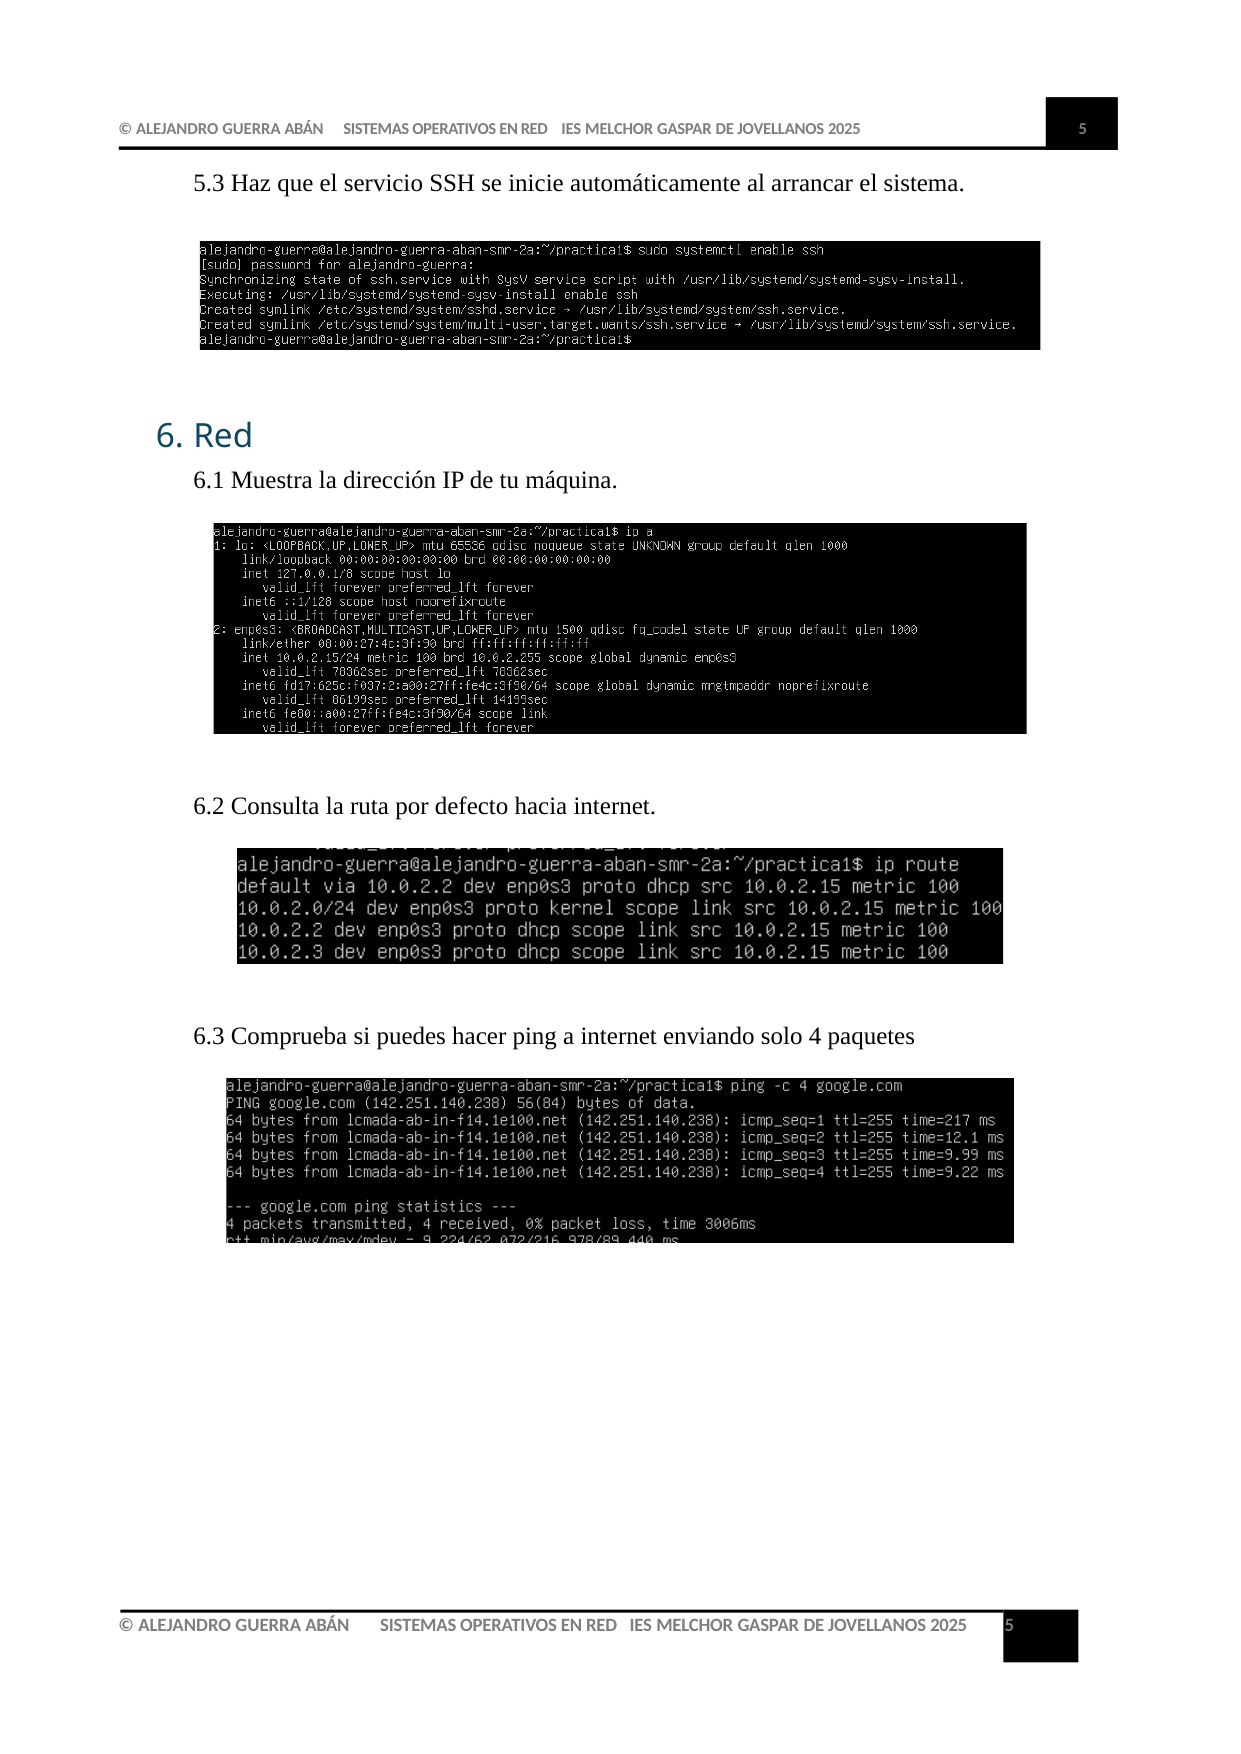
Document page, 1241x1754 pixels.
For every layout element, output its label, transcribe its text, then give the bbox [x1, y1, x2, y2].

list Haz que el servicio SSH se inicie automáticamente al arrancar el sistema. [193, 168, 1122, 197]
picture [213, 523, 1027, 734]
picture [226, 1078, 1014, 1243]
picture [199, 241, 1041, 350]
list Comprueba si puedes hacer ping a internet enviando solo 4 paquetes [193, 1021, 1122, 1050]
subtitle Red [156, 412, 1122, 457]
list Consulta la ruta por defecto hacia internet. [193, 791, 1122, 820]
picture [237, 848, 1004, 964]
list Muestra la dirección IP de tu máquina. [193, 466, 1122, 494]
